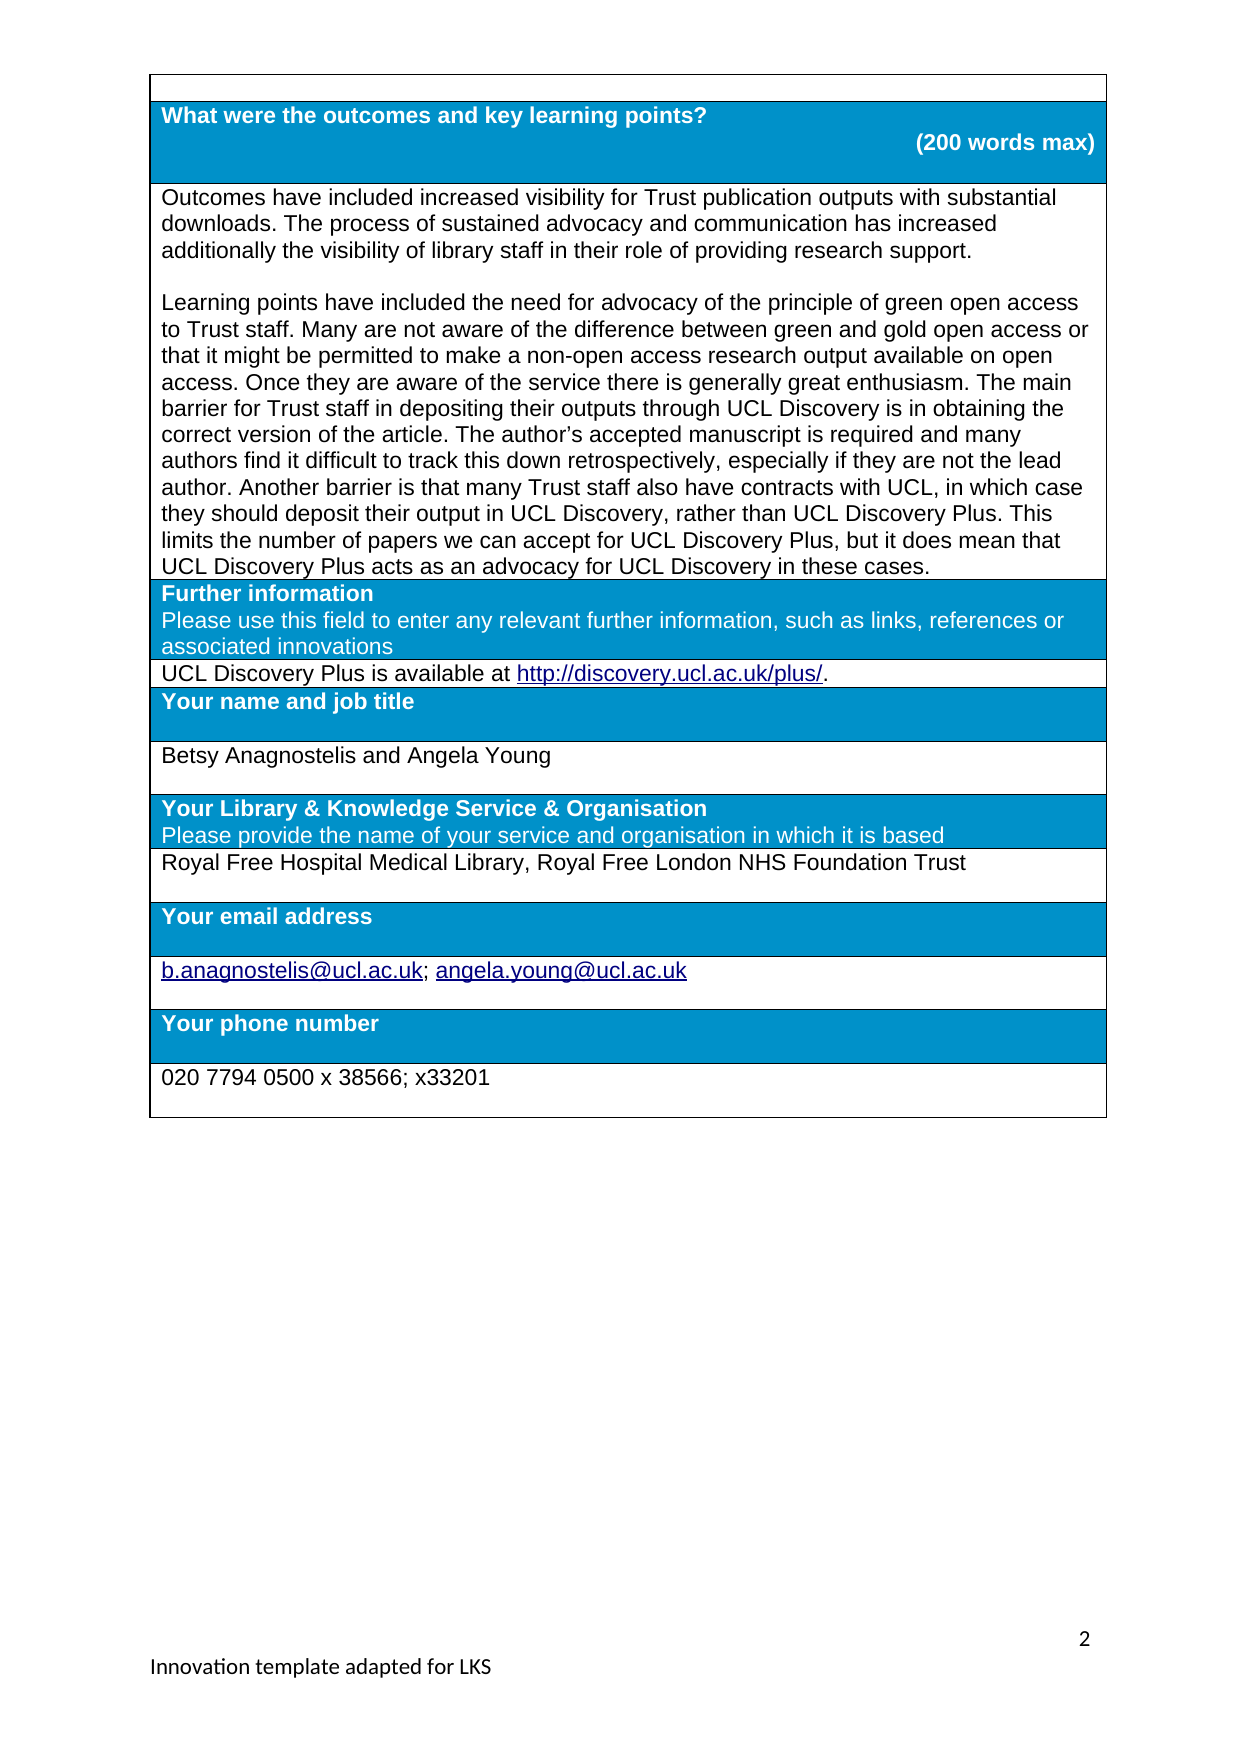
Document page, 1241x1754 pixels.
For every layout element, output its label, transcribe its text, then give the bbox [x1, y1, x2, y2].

table_cell Betsy Anagnostelis and Angela Young location within HEE [151, 742, 1106, 794]
table_cell Your phone number [151, 1010, 1106, 1063]
table_cell [151, 75, 1106, 101]
table_cell Your name and job title [151, 688, 1106, 741]
table_cell What were the outcomes and key learning points? (200 words max) [151, 102, 1106, 183]
table_cell Your email address [151, 903, 1106, 956]
table_cell 020 7794 0500 x 38566; x33201 xxxxxxxxxxxxxxxxxxxxxxxxxxxxxxxxxxxxxxxxxxxxxxxxxxxxxxxxxxxx [151, 1064, 1106, 1117]
table_cell Your Library & Knowledge Service & Organisation Please provide the name of your service and organisation in which it is based [151, 795, 1106, 848]
table_cell Further information Please use this field to enter any relevant further information, such as links, references or associated innovations [151, 580, 1106, 659]
table_cell Outcomes have included increased visibility for Trust publication outputs with substantial downloads. The process of sustained advocacy and communication has increased additionally the visibility of library staff in their role of providing research support. Learning points have included the need for advocacy of the principle of green open access to Trust staff. Many are not aware of the difference between green and gold open access or that it might be permitted to make a non-open access research output available on open access. Once they are aware of the service there is generally great enthusiasm. The main barrier for Trust staff in depositing their outputs through UCL Discovery is in obtaining the correct version of the article. The author’s accepted manuscript is required and many authors find it difficult to track this down retrospectively, especially if they are not the lead author. Another barrier is that many Trust staff also have contracts with UCL, in which case they should deposit their output in UCL Discovery, rather than UCL Discovery Plus. This limits the number of papers we can accept for UCL Discovery Plus, but it does mean that UCL Discovery Plus acts as an advocacy for UCL Discovery in these cases. [151, 184, 1106, 579]
table_cell b.anagnostelis@ucl.ac.uk; angela.young@ucl.ac.uk [151, 957, 1106, 1009]
table_cell Royal Free Hospital Medical Library, Royal Free London NHS Foundation Trust [151, 849, 1106, 902]
table_cell UCL Discovery Plus is available at http://discovery.ucl.ac.uk/plus/. [151, 660, 1106, 687]
